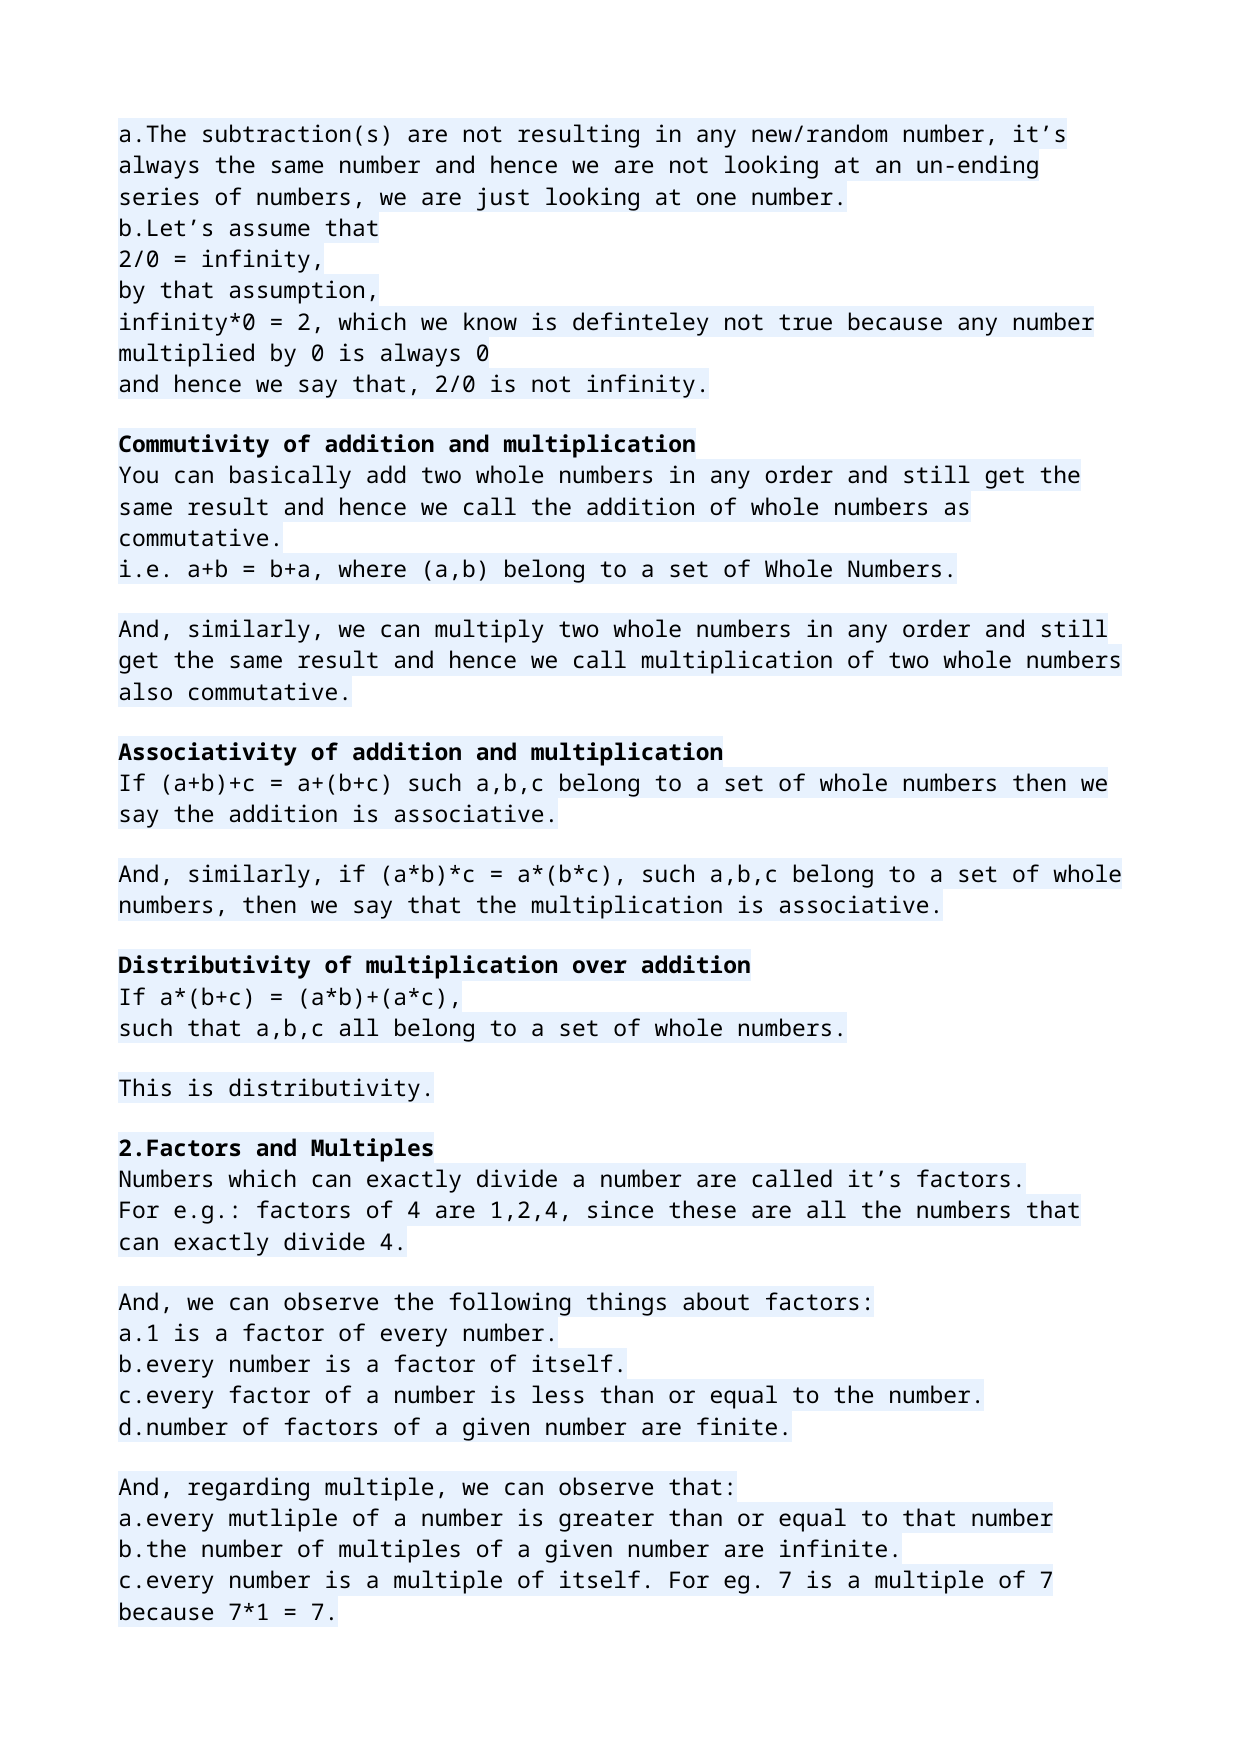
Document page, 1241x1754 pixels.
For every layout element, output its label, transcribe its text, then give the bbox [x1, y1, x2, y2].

text 2.Factors and Multiples [118, 1132, 1122, 1163]
text If a*(b+c) = (a*b)+(a*c), [118, 981, 1122, 1012]
text b.every number is a factor of itself. [118, 1348, 1122, 1379]
text And, similarly, we can multiply two whole numbers in any order and still get the same result and hence we call multiplication of two whole numbers also commutative. [118, 613, 1122, 707]
text a.every mutliple of a number is greater than or equal to that number [118, 1502, 1122, 1533]
text such that a,b,c all belong to a set of whole numbers. [118, 1012, 1122, 1043]
text Associativity of addition and multiplication [118, 736, 1122, 767]
text and hence we say that, 2/0 is not infinity. [118, 368, 1122, 399]
text infinity*0 = 2, which we know is definteley not true because any number multiplied by 0 is always 0 [118, 306, 1122, 368]
text b.the number of multiples of a given number are infinite. [118, 1533, 1122, 1564]
text And, regarding multiple, we can observe that: [118, 1471, 1122, 1502]
text by that assumption, [118, 274, 1122, 306]
text Distributivity of multiplication over addition [118, 949, 1122, 981]
text a.1 is a factor of every number. [118, 1317, 1122, 1348]
text d.number of factors of a given number are finite. [118, 1411, 1122, 1442]
text b.Let’s assume that [118, 212, 1122, 243]
text Commutivity of addition and multiplication [118, 428, 1122, 459]
text And, similarly, if (a*b)*c = a*(b*c), such a,b,c belong to a set of whole numbers, then we say that the multiplication is associative. [118, 858, 1122, 921]
text a.The subtraction(s) are not resulting in any new/random number, it’s always the same number and hence we are not looking at an un-ending series of numbers, we are just looking at one number. [118, 118, 1122, 212]
text For e.g.: factors of 4 are 1,2,4, since these are all the numbers that can exactly divide 4. [118, 1194, 1122, 1257]
text You can basically add two whole numbers in any order and still get the same result and hence we call the addition of whole numbers as commutative. [118, 459, 1122, 553]
text i.e. a+b = b+a, where (a,b) belong to a set of Whole Numbers. [118, 553, 1122, 584]
text c.every factor of a number is less than or equal to the number. [118, 1379, 1122, 1411]
text c.every number is a multiple of itself. For eg. 7 is a multiple of 7 because 7*1 = 7. [118, 1564, 1122, 1627]
text If (a+b)+c = a+(b+c) such a,b,c belong to a set of whole numbers then we say the addition is associative. [118, 767, 1122, 829]
text And, we can observe the following things about factors: [118, 1286, 1122, 1317]
text This is distributivity. [118, 1072, 1122, 1103]
text Numbers which can exactly divide a number are called it’s factors. [118, 1163, 1122, 1194]
text 2/0 = infinity, [118, 243, 1122, 274]
